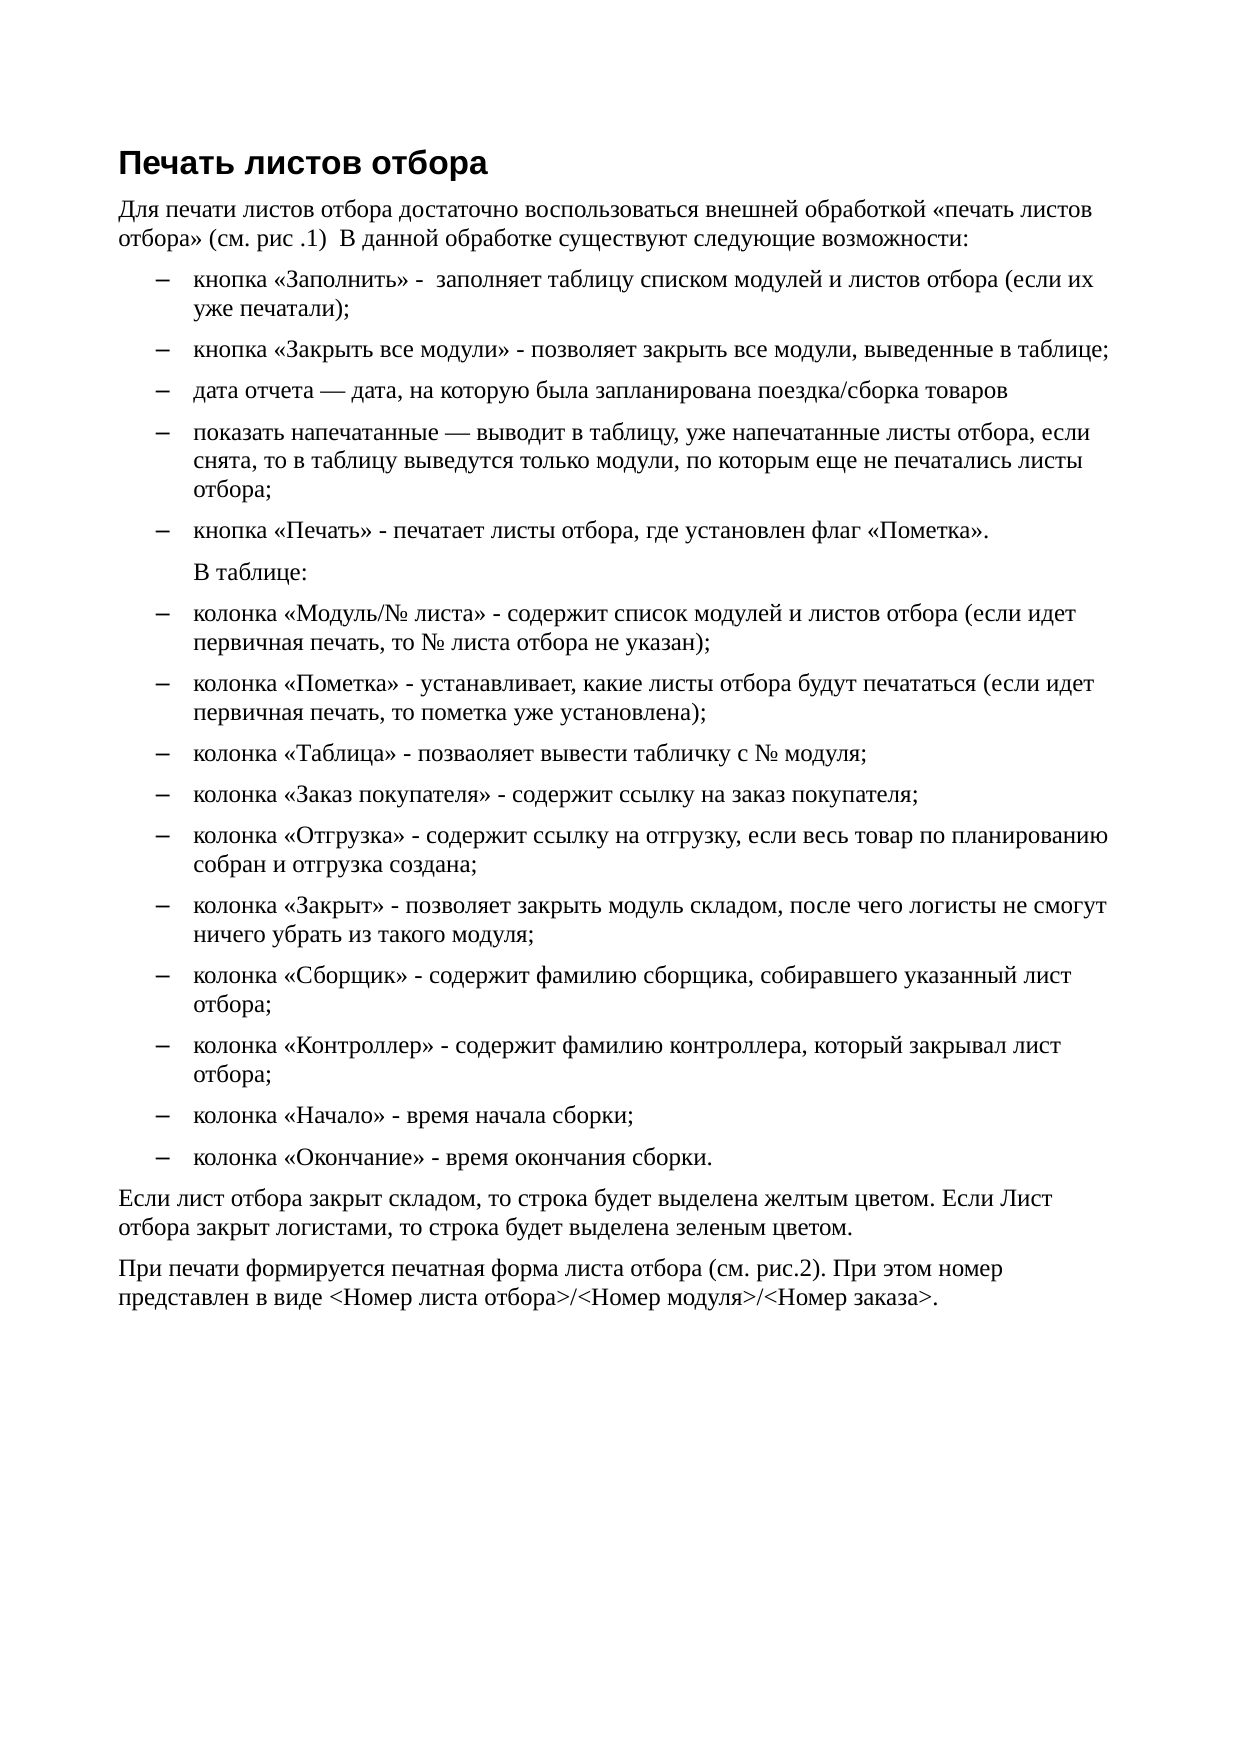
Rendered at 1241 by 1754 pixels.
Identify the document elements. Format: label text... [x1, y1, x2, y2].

text Если лист отбора закрыт складом, то строка будет выделена желтым цветом. Если Лист отбора закрыт логистами, то строка будет выделена зеленым цветом. [118, 1183, 1122, 1241]
list колонка «Контроллер» - содержит фамилию контроллера, который закрывал лист отбора; [156, 1031, 1122, 1088]
list колонка «Начало» - время начала сборки; [156, 1101, 1122, 1129]
text Для печати листов отбора достаточно воспользоваться внешней обработкой «печать листов отбора» (см. рис .1) В данной обработке существуют следующие возможности: [118, 194, 1122, 252]
text При печати формируется печатная форма листа отбора (см. рис.2). При этом номер представлен в виде <Номер листа отбора>/<Номер модуля>/<Номер заказа>. [118, 1253, 1122, 1311]
list колонка «Модуль/№ листа» - содержит список модулей и листов отбора (если идет первичная печать, то № листа отбора не указан); [156, 598, 1122, 656]
list колонка «Таблица» - позваоляет вывести табличку с № модуля; [156, 738, 1122, 767]
list колонка «Сборщик» - содержит фамилию сборщика, собиравшего указанный лист отбора; [156, 961, 1122, 1018]
list колонка «Отгрузка» - содержит ссылку на отгрузку, если весь товар по планированию собран и отгрузка создана; [156, 821, 1122, 878]
list кнопка «Закрыть все модули» - позволяет закрыть все модули, выведенные в таблице; [156, 334, 1122, 363]
list В таблице: [156, 557, 1122, 586]
list дата отчета — дата, на которую была запланирована поездка/сборка товаров [156, 376, 1122, 404]
list кнопка «Заполнить» - заполняет таблицу списком модулей и листов отбора (если их уже печатали); [156, 264, 1122, 322]
list колонка «Окончание» - время окончания сборки. [156, 1142, 1122, 1171]
list колонка «Закрыт» - позволяет закрыть модуль складом, после чего логисты не смогут ничего убрать из такого модуля; [156, 891, 1122, 948]
list показать напечатанные — выводит в таблицу, уже напечатанные листы отбора, если снята, то в таблицу выведутся только модули, по которым еще не печатались листы отбора; [156, 417, 1122, 503]
list колонка «Пометка» - устанавливает, какие листы отбора будут печататься (если идет первичная печать, то пометка уже установлена); [156, 668, 1122, 726]
subtitle Печать листов отбора [118, 143, 1122, 182]
list кнопка «Печать» - печатает листы отбора, где установлен флаг «Пометка». [156, 516, 1122, 544]
list колонка «Заказ покупателя» - содержит ссылку на заказ покупателя; [156, 779, 1122, 808]
